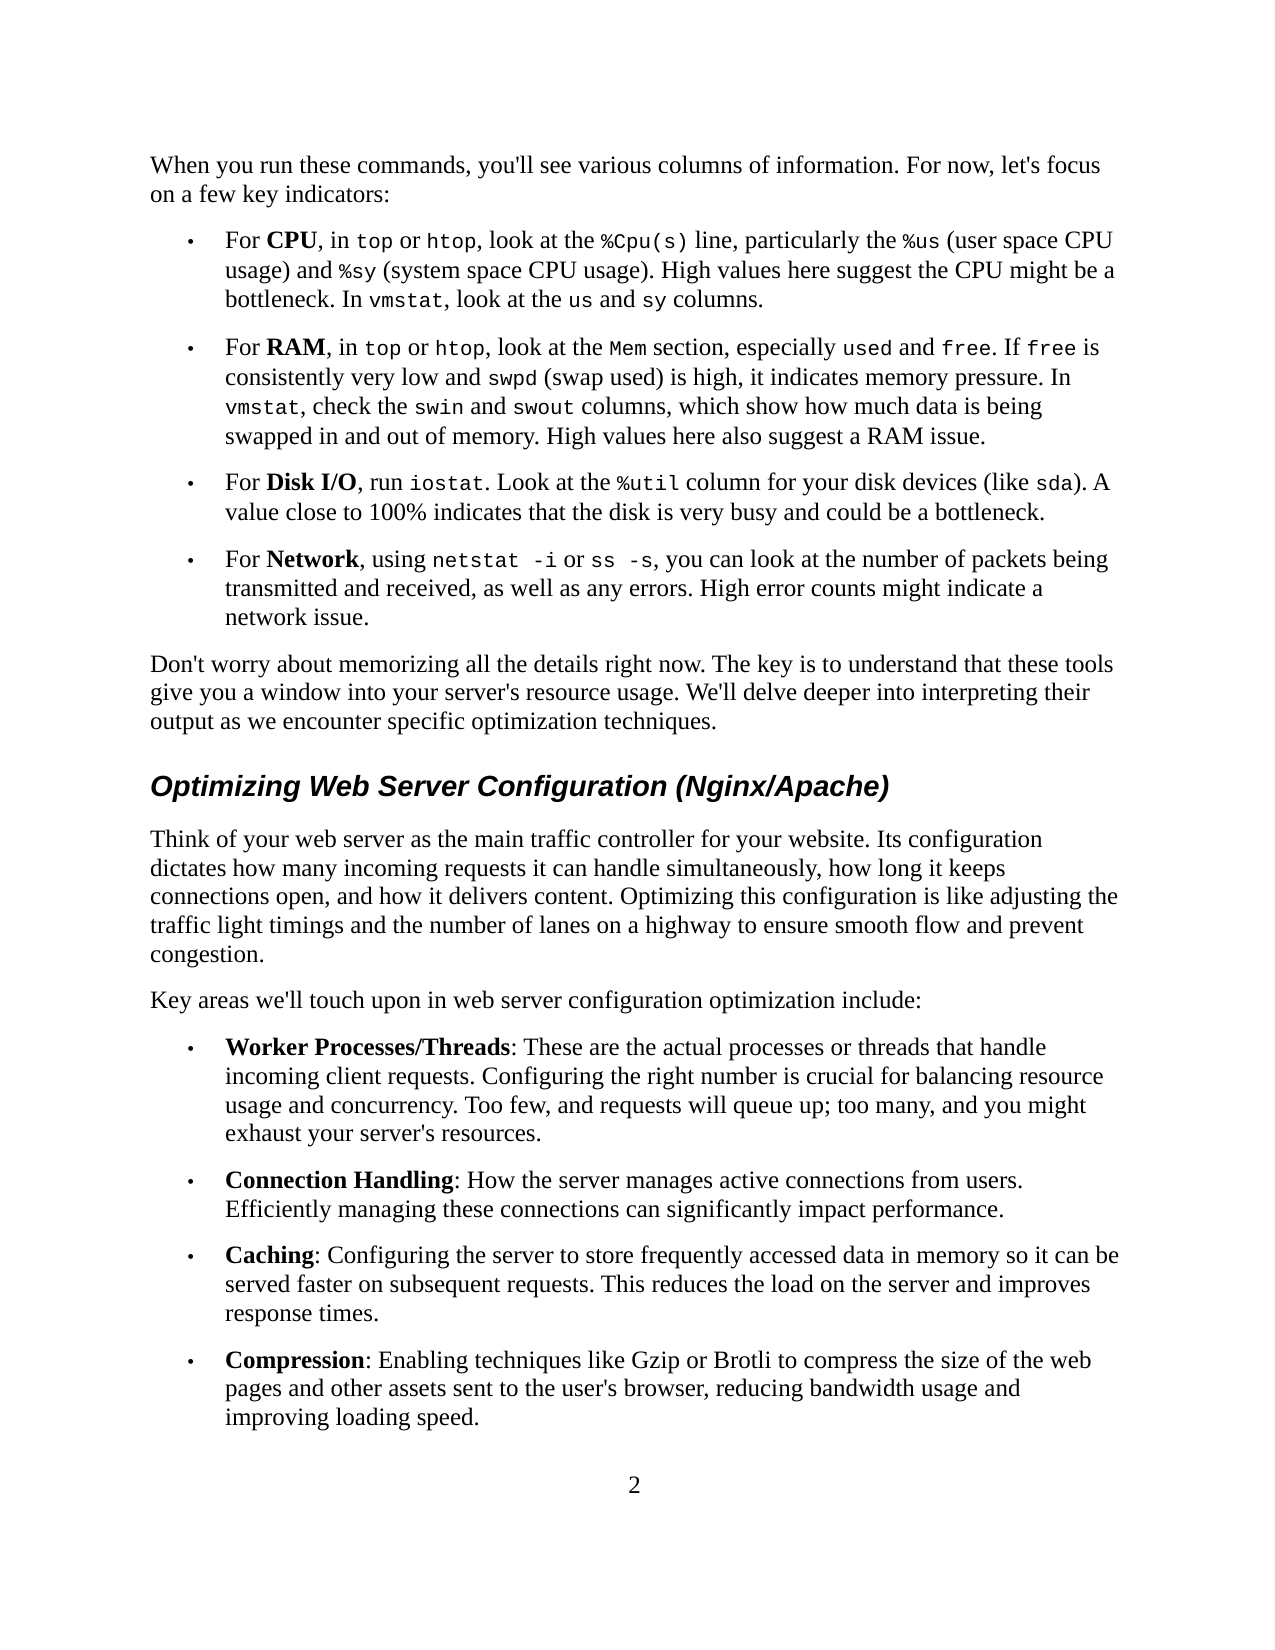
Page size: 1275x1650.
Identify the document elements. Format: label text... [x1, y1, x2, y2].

list For Disk I/O, run iostat. Look at the %util column for your disk devices (like sda). A value close to 100% indicates that the disk is very busy and could be a bottleneck. [187, 467, 1125, 526]
list Caching: Configuring the server to store frequently accessed data in memory so it can be served faster on subsequent requests. This reduces the load on the server and improves response times. [187, 1241, 1125, 1327]
text When you run these commands, you'll see various columns of information. For now, let's focus on a few key indicators: [150, 150, 1125, 207]
list For RAM, in top or htop, look at the Mem section, especially used and free. If free is consistently very low and swpd (swap used) is high, it indicates memory pressure. In vmstat, check the swin and swout columns, which show how much data is being swapped in and out of memory. High values here also suggest a RAM issue. [187, 332, 1125, 449]
text Don't worry about memorizing all the details right now. The key is to understand that these tools give you a window into your server's resource usage. We'll delve deeper into interpreting their output as we encounter specific optimization techniques. [150, 649, 1125, 735]
list Connection Handling: How the server manages active connections from users. Efficiently managing these connections can significantly impact performance. [187, 1165, 1125, 1223]
subtitle Optimizing Web Server Configuration (Nginx/Apache) [150, 769, 1125, 802]
list For Network, using netstat -i or ss -s, you can look at the number of packets being transmitted and received, as well as any errors. High error counts might indicate a network issue. [187, 544, 1125, 631]
list Compression: Enabling techniques like Gzip or Brotli to compress the size of the web pages and other assets sent to the user's browser, reducing bandwidth usage and improving loading speed. [187, 1345, 1125, 1431]
text Key areas we'll touch upon in web server configuration optimization include: [150, 986, 1125, 1014]
list Worker Processes/Threads: These are the actual processes or threads that handle incoming client requests. Configuring the right number is crucial for balancing resource usage and concurrency. Too few, and requests will queue up; too many, and you might exhaust your server's resources. [187, 1032, 1125, 1147]
text Think of your web server as the main traffic controller for your website. Its configuration dictates how many incoming requests it can handle simultaneously, how long it keeps connections open, and how it delivers content. Optimizing this configuration is like adjusting the traffic light timings and the number of lanes on a highway to ensure smooth flow and prevent congestion. [150, 824, 1125, 968]
list For CPU, in top or htop, look at the %Cpu(s) line, particularly the %us (user space CPU usage) and %sy (system space CPU usage). High values here suggest the CPU might be a bottleneck. In vmstat, look at the us and sy columns. [187, 225, 1125, 314]
